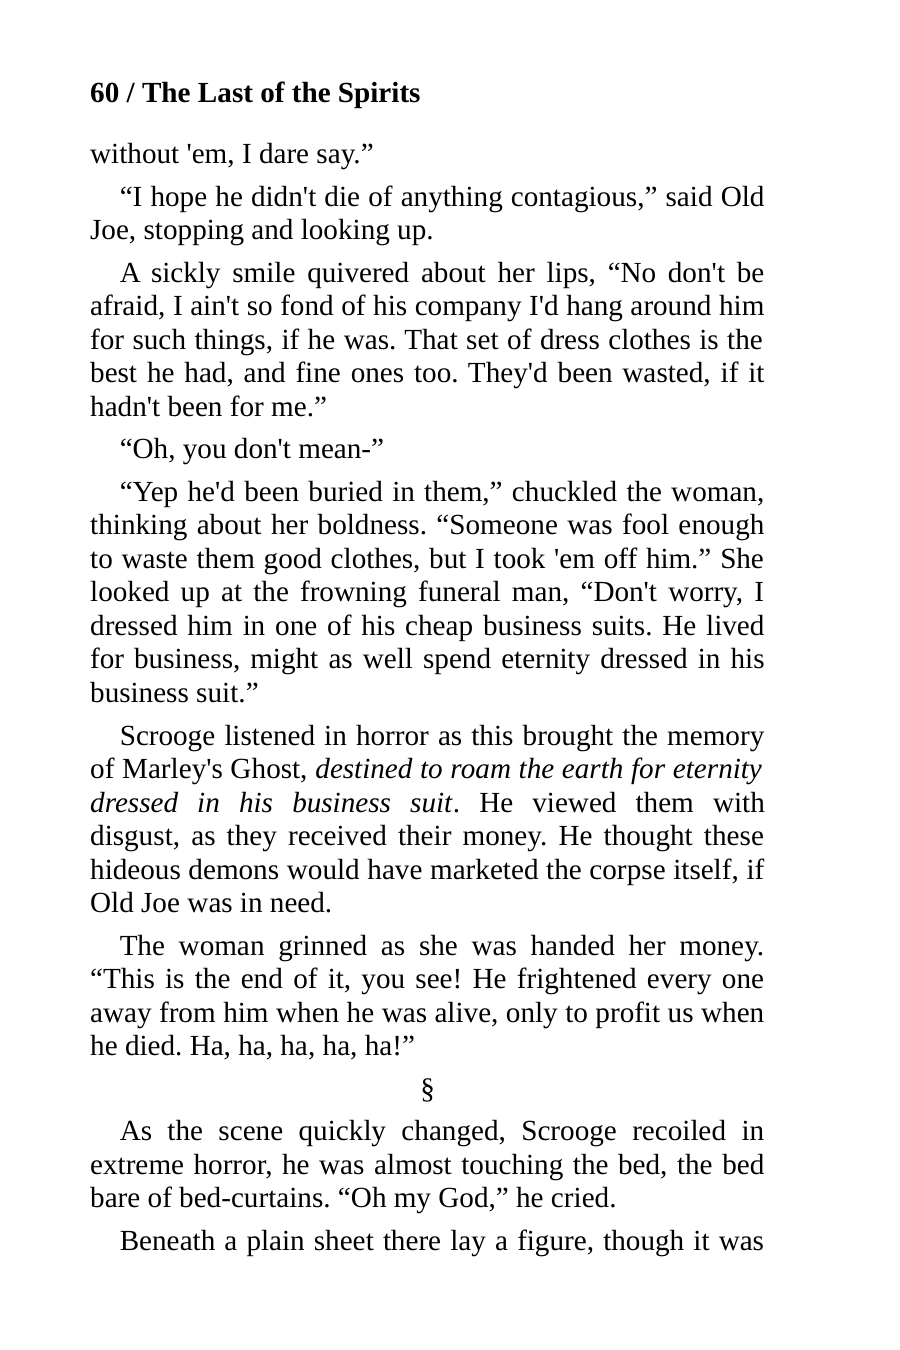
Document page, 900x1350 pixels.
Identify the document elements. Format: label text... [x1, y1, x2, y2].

text “Oh, you don't mean-” [90, 431, 765, 465]
text “Yep he'd been buried in them,” chuckled the woman, thinking about her boldness. “Someone was fool enough to waste them good clothes, but I took 'em off him.” She looked up at the frowning funeral man, “Don't worry, I dressed him in one of his cheap business suits. He lived for business, might as well spend eternity dressed in his business suit.” [90, 474, 765, 709]
text without 'em, I dare say.” [90, 136, 765, 170]
text A sickly smile quivered about her lips, “No don't be afraid, I ain't so fond of his company I'd hang around him for such things, if he was. That set of dress clothes is the best he had, and fine ones too. They'd been wasted, if it hadn't been for me.” [90, 255, 765, 422]
text As the scene quickly changed, Scrooge recoiled in extreme horror, he was almost touching the bed, the bed bare of bed-curtains. “Oh my God,” he cried. [90, 1113, 765, 1214]
text § [90, 1071, 765, 1104]
text Scrooge listened in horror as this brought the memory of Marley's Ghost, destined to roam the earth for eternity dressed in his business suit. He viewed them with disgust, as they received their money. He thought these hideous demons would have marketed the corpse itself, if Old Joe was in need. [90, 718, 765, 919]
text “I hope he didn't die of anything contagious,” said Old Joe, stopping and looking up. [90, 179, 765, 246]
text The woman grinned as she was handed her money. “This is the end of it, you see! He frightened every one away from him when he was alive, only to profit us when he died. Ha, ha, ha, ha, ha!” [90, 928, 765, 1062]
text Beneath a plain sheet there lay a figure, though it was [90, 1223, 765, 1257]
